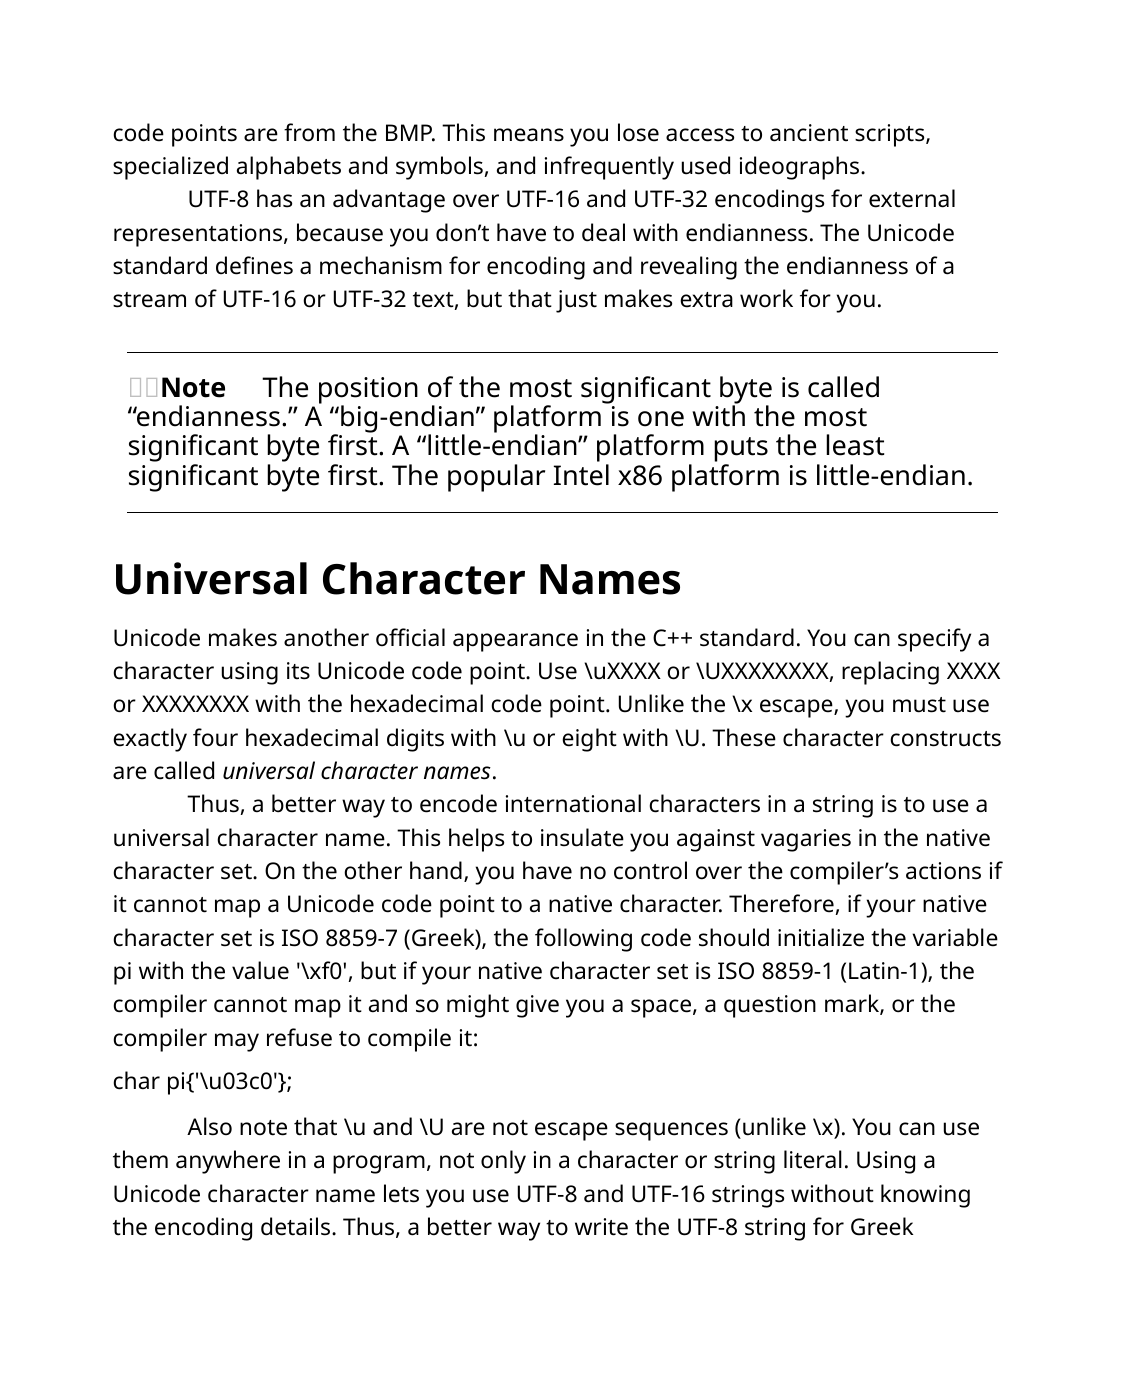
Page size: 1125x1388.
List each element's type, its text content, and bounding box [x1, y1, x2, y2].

subtitle Universal Character Names [112, 550, 1012, 607]
text code points are from the BMP. This means you lose access to ancient scripts, specialized alphabets and symbols, and infrequently used ideographs. [112, 115, 1012, 181]
text UTF-8 has an advantage over UTF-16 and UTF-32 encodings for external representations, because you don’t have to deal with endianness. The Unicode standard defines a mechanism for encoding and revealing the endianness of a stream of UTF-16 or UTF-32 text, but that just makes extra work for you. [112, 181, 1012, 315]
text Also note that \u and \U are not escape sequences (unlike \x). You can use them anywhere in a program, not only in a character or string literal. Using a Unicode character name lets you use UTF-8 and UTF-16 strings without knowing the encoding details. Thus, a better way to write the UTF-8 string for Greek [112, 1109, 1012, 1242]
text Thus, a better way to encode international characters in a string is to use a universal character name. This helps to insulate you against vagaries in the native character set. On the other hand, you have no control over the compiler’s actions if it cannot map a Unicode code point to a native character. Therefore, if your native character set is ISO 8859-7 (Greek), the following code should initialize the variable pi with the value '\xf0', but if your native character set is ISO 8859-1 (Latin-1), the compiler cannot map it and so might give you a space, a question mark, or the compiler may refuse to compile it: [112, 786, 1012, 1053]
text char pi{'\u03c0'}; [112, 1065, 1012, 1096]
text Note The position of the most significant byte is called “endianness.” A “big-endian” platform is one with the most significant byte first. A “little-endian” platform puts the least significant byte first. The popular Intel x86 platform is little-endian. [127, 353, 998, 512]
text Unicode makes another official appearance in the C++ standard. You can specify a character using its Unicode code point. Use \uXXXX or \UXXXXXXXX, replacing XXXX or XXXXXXXX with the hexadecimal code point. Unlike the \x escape, you must use exactly four hexadecimal digits with \u or eight with \U. These character constructs are called universal character names. [112, 619, 1012, 786]
